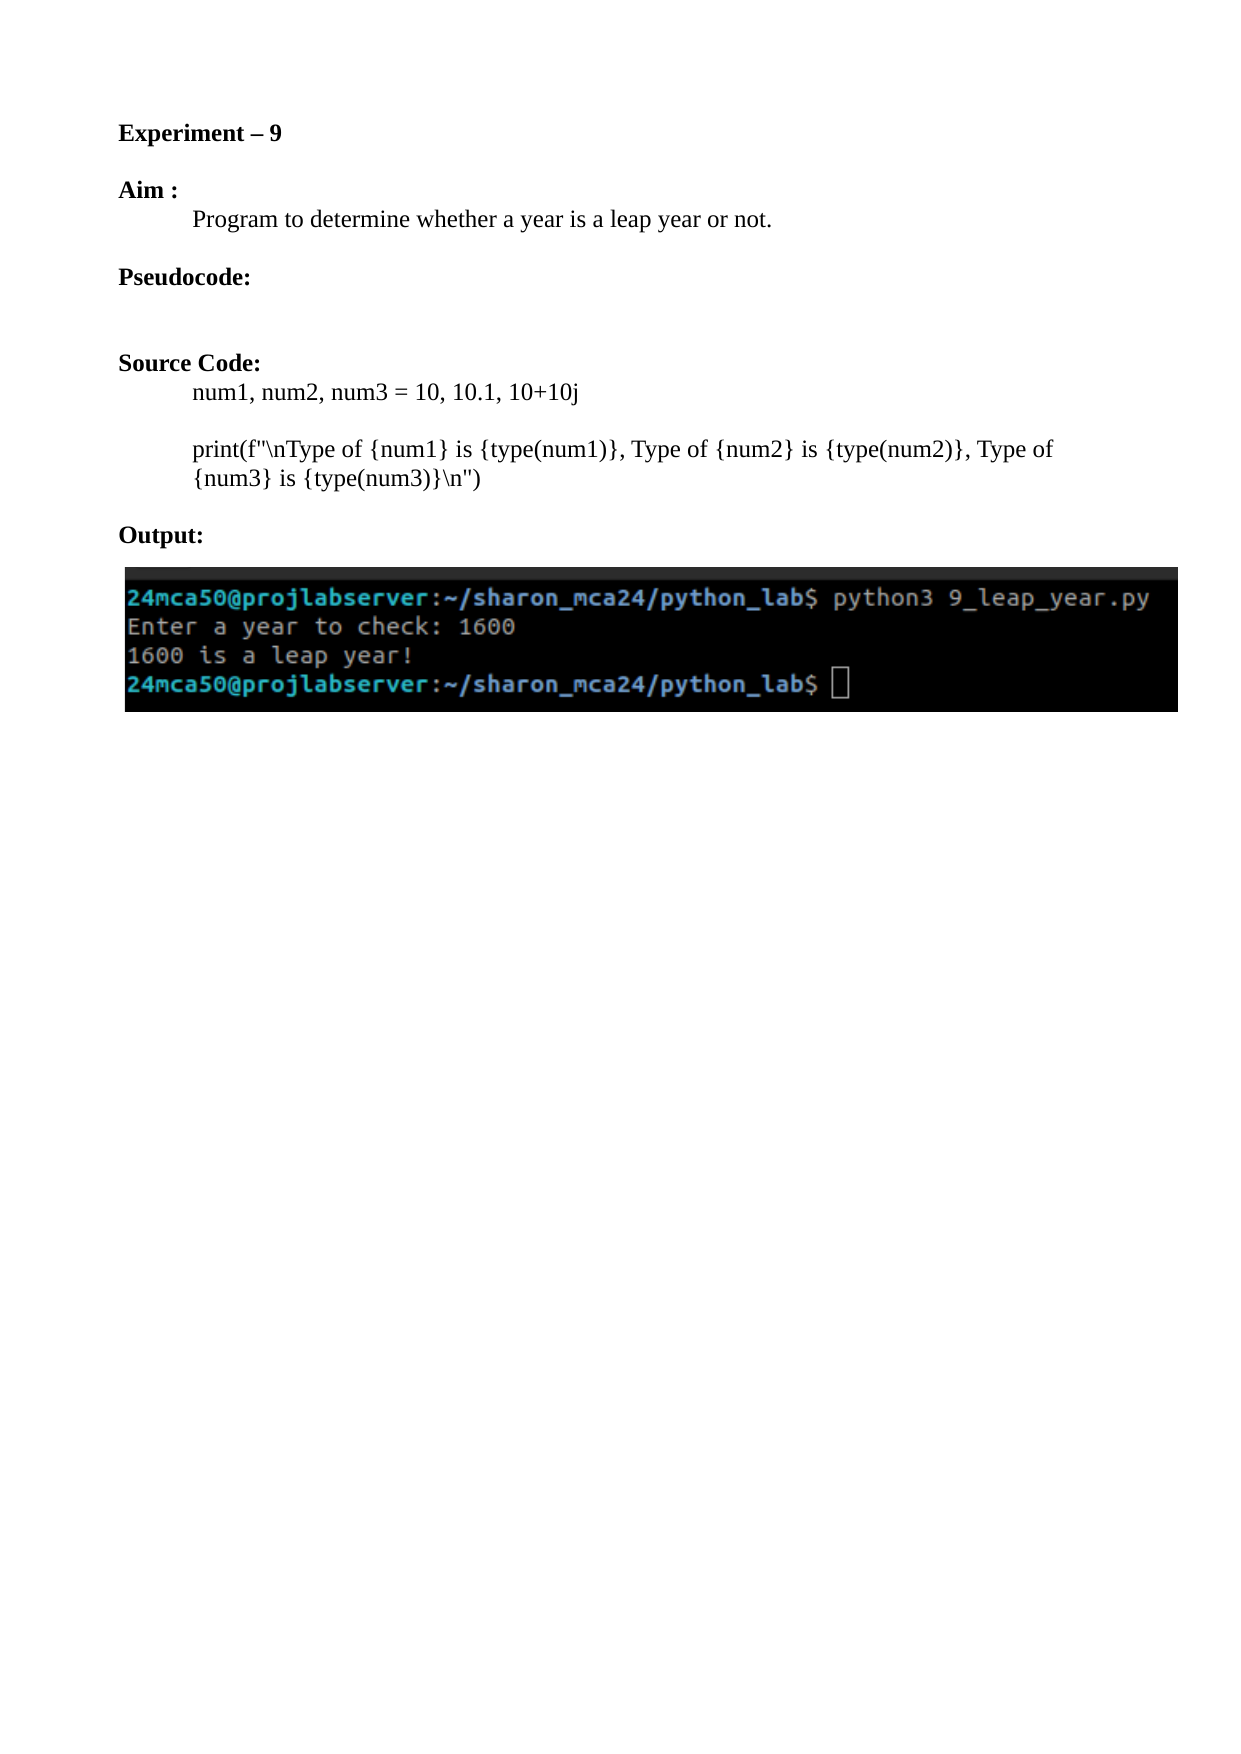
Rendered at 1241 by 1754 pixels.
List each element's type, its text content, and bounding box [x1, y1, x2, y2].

text num1, num2, num3 = 10, 10.1, 10+10j [118, 377, 1122, 406]
text Experiment – 9 [118, 118, 1122, 147]
text Output: [118, 521, 1122, 549]
text Aim : [118, 176, 1122, 204]
text print(f"\nType of {num1} is {type(num1)}, Type of {num2} is {type(num2)}, Type of {num3} is {type(num3)}\n") [118, 434, 1122, 492]
text Source Code: [118, 348, 1122, 377]
text Program to determine whether a year is a leap year or not. [118, 204, 1122, 233]
text Pseudocode: [118, 262, 1122, 291]
picture [124, 567, 198, 588]
